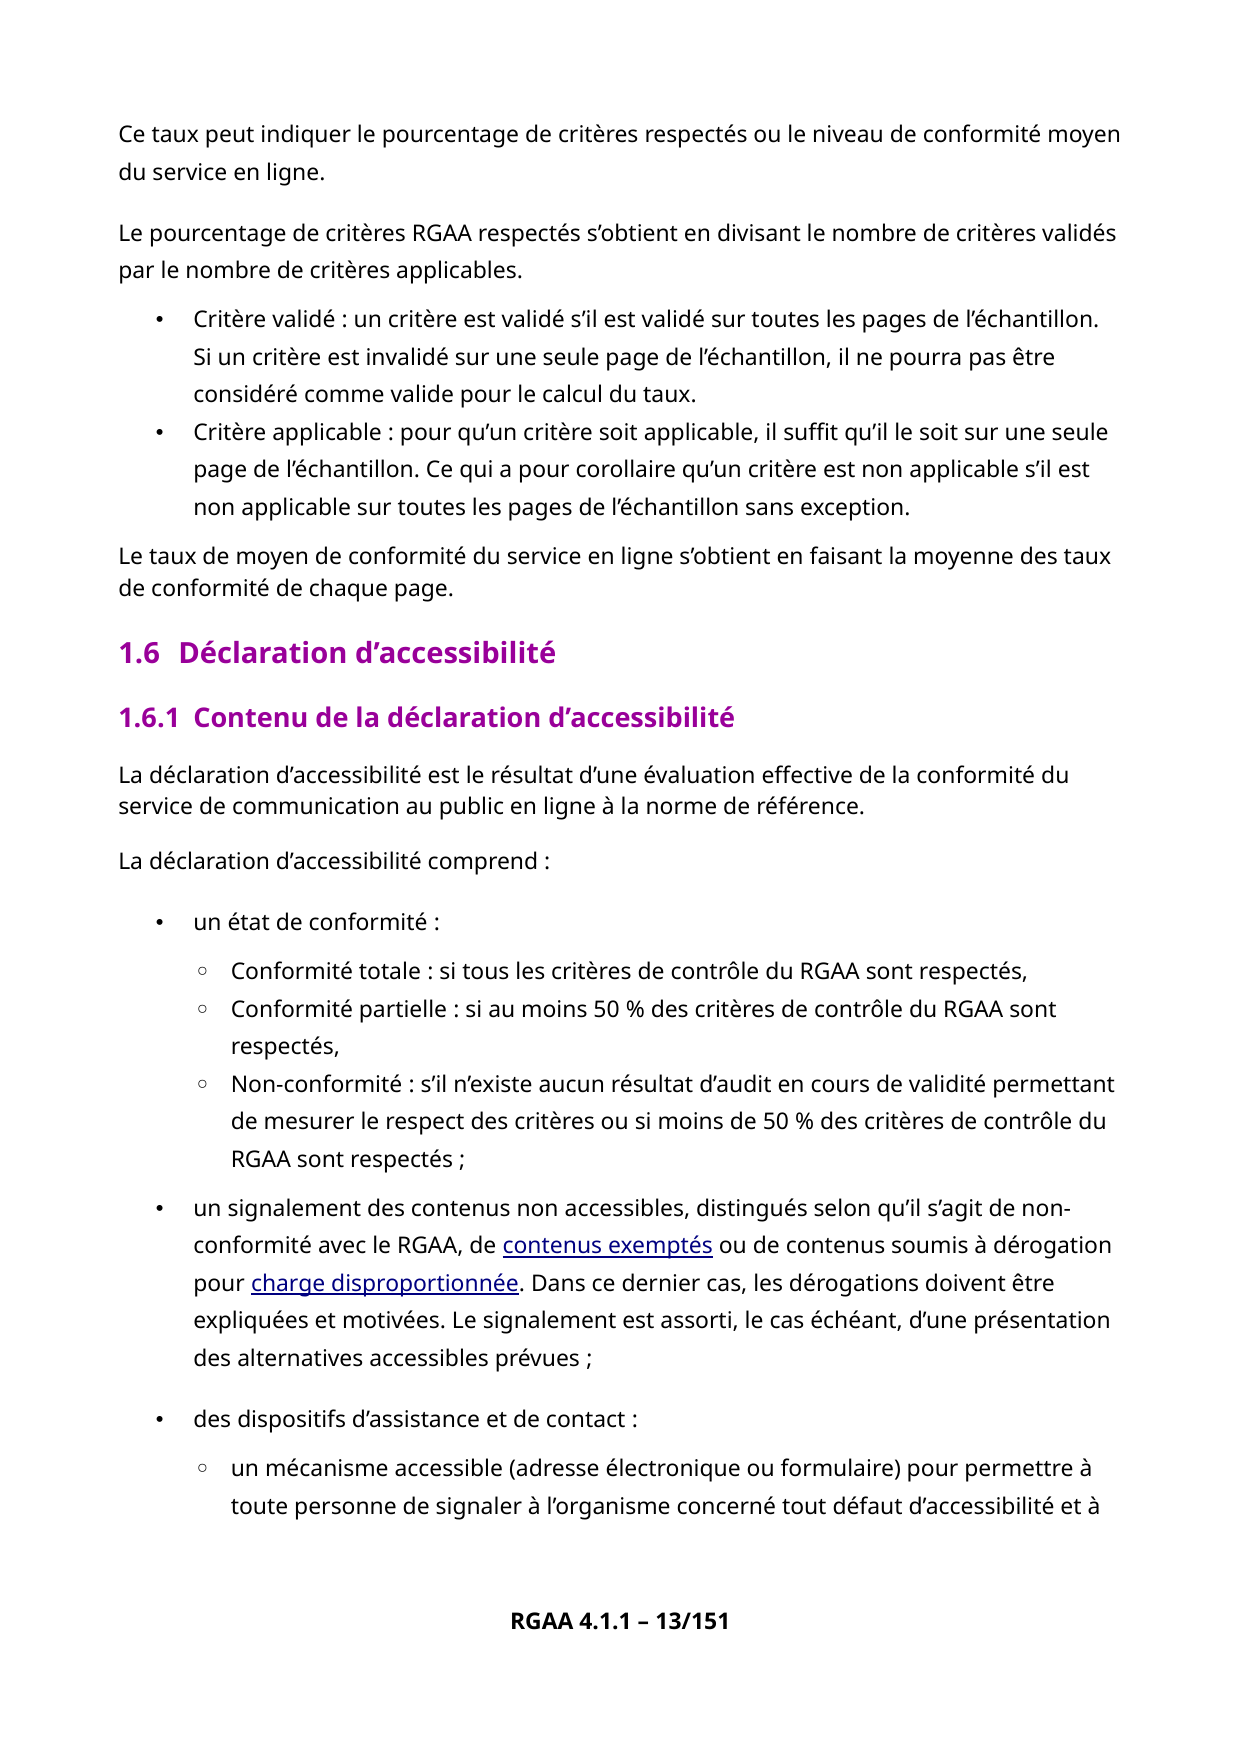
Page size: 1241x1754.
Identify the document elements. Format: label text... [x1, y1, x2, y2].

text La déclaration d’accessibilité comprend : [118, 845, 1122, 876]
text Le taux de moyen de conformité du service en ligne s’obtient en faisant la moyenne des taux de conformité de chaque page. [118, 540, 1122, 603]
list Critère applicable : pour qu’un critère soit applicable, il suffit qu’il le soit sur une seule page de l’échantillon. Ce qui a pour corollaire qu’un critère est non applicable s’il est non applicable sur toutes les pages de l’échantillon sans exception. [156, 416, 1122, 522]
list Conformité partielle : si au moins 50 % des critères de contrôle du RGAA sont respectés, [193, 993, 1122, 1061]
text La déclaration d’accessibilité est le résultat d’une évaluation effective de la conformité du service de communication au public en ligne à la norme de référence. [118, 759, 1122, 821]
list des dispositifs d’assistance et de contact : [156, 1403, 1122, 1434]
list un mécanisme accessible (adresse électronique ou formulaire) pour permettre à toute personne de signaler à l’organisme concerné tout défaut d’accessibilité et à [193, 1452, 1122, 1521]
subtitle Déclaration d’accessibilité [118, 632, 1122, 672]
list Conformité totale : si tous les critères de contrôle du RGAA sont respectés, [193, 955, 1122, 986]
text Ce taux peut indiquer le pourcentage de critères respectés ou le niveau de conformité moyen du service en ligne. [118, 118, 1122, 187]
subtitle Contenu de la déclaration d’accessibilité [118, 698, 1122, 735]
list Non-conformité : s’il n’existe aucun résultat d’audit en cours de validité permettant de mesurer le respect des critères ou si moins de 50 % des critères de contrôle du RGAA sont respectés ; [193, 1068, 1122, 1174]
text Le pourcentage de critères RGAA respectés s’obtient en divisant le nombre de critères validés par le nombre de critères applicables. [118, 217, 1122, 285]
list un signalement des contenus non accessibles, distingués selon qu’il s’agit de non-conformité avec le RGAA, de contenus exemptés ou de contenus soumis à dérogation pour charge disproportionnée. Dans ce dernier cas, les dérogations doivent être expliquées et motivées. Le signalement est assorti, le cas échéant, d’une présentation des alternatives accessibles prévues ; [156, 1192, 1122, 1373]
list un état de conformité : [156, 906, 1122, 937]
list Critère validé : un critère est validé s’il est validé sur toutes les pages de l’échantillon. Si un critère est invalidé sur une seule page de l’échantillon, il ne pourra pas être considéré comme valide pour le calcul du taux. [156, 303, 1122, 410]
